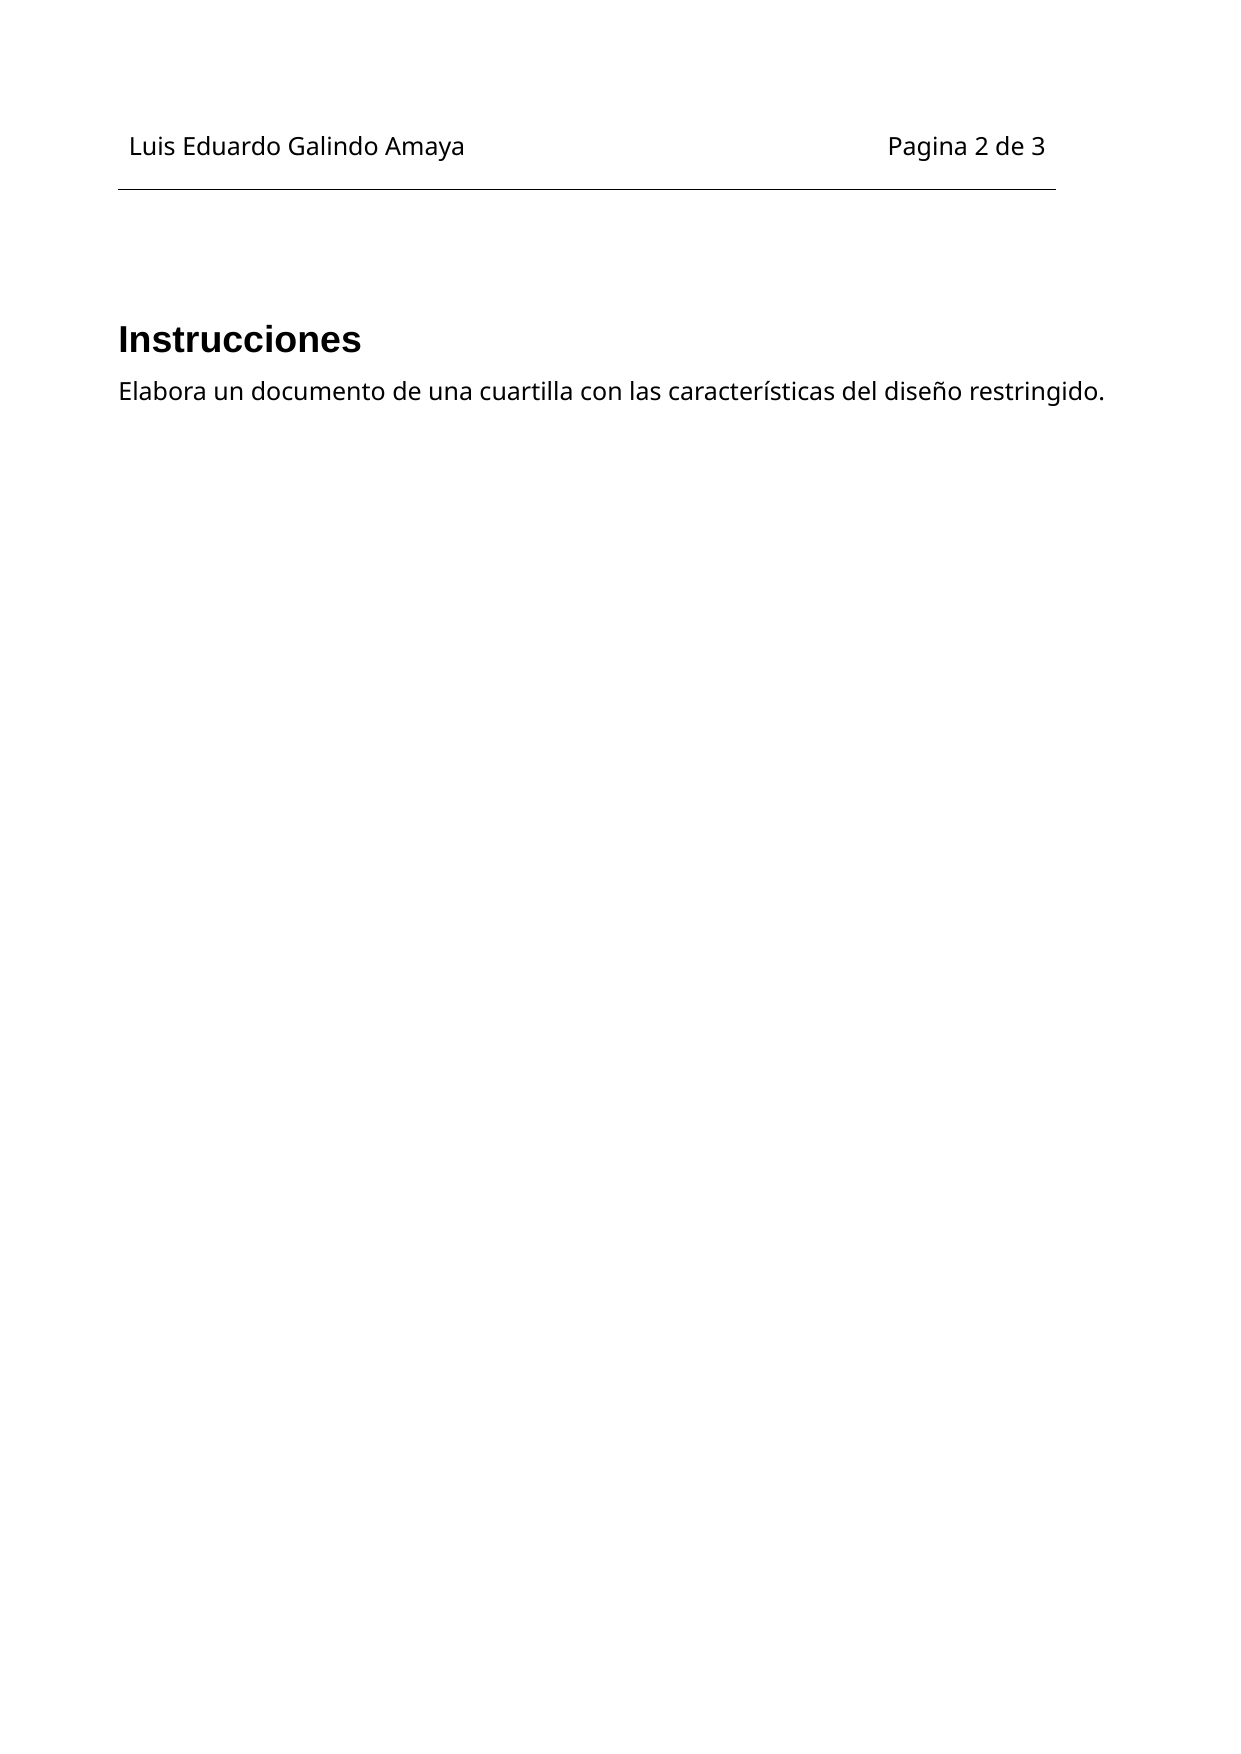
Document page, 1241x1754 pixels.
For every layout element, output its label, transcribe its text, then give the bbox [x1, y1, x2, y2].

subtitle Instrucciones [118, 318, 1122, 361]
text Elabora un documento de una cuartilla con las características del diseño restringido. [118, 373, 1122, 407]
